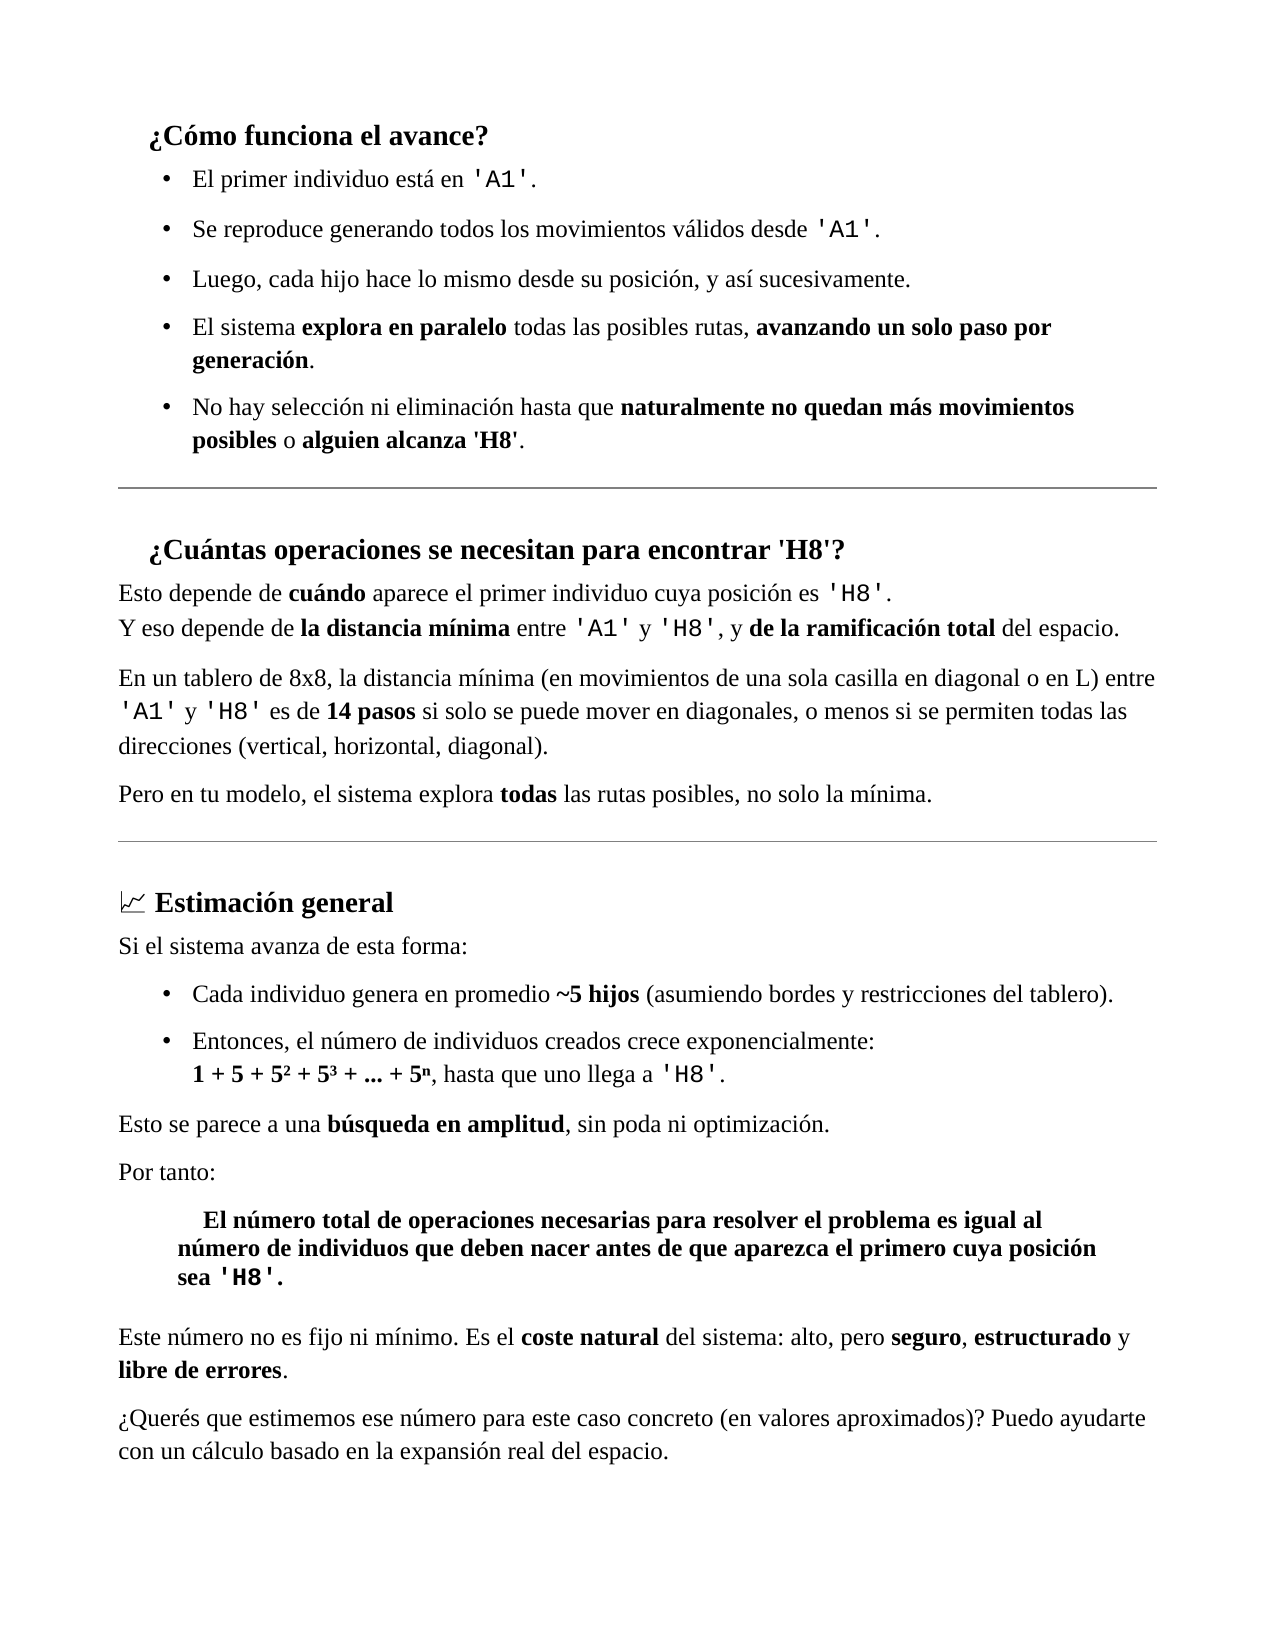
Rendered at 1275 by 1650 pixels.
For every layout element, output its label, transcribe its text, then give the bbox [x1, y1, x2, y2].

text Esto depende de cuándo aparece el primer individuo cuya posición es 'H8'. Y eso depende de la distancia mínima entre 'A1' y 'H8', y de la ramificación total del espacio. [118, 578, 1157, 644]
list El primer individuo está en 'A1'. [162, 164, 1157, 195]
subtitle 🎯 ¿Cuántas operaciones se necesitan para encontrar 'H8'? [118, 532, 1157, 565]
text 🔹 El número total de operaciones necesarias para resolver el problema es igual al número de individuos que deben nacer antes de que aparezca el primero cuya posición sea 'H8'. [177, 1205, 1098, 1293]
text Si el sistema avanza de esta forma: [118, 931, 1157, 960]
text Este número no es fijo ni mínimo. Es el coste natural del sistema: alto, pero seguro, estructurado y libre de errores. [118, 1322, 1157, 1384]
text Por tanto: [118, 1157, 1157, 1186]
text Pero en tu modelo, el sistema explora todas las rutas posibles, no solo la mínima. [118, 779, 1157, 807]
list Entonces, el número de individuos creados crece exponencialmente: 1 + 5 + 5² + 5³ + ... + 5ⁿ, hasta que uno llega a 'H8'. [162, 1026, 1157, 1090]
list Luego, cada hijo hace lo mismo desde su posición, y así sucesivamente. [162, 264, 1157, 293]
text ¿Querés que estimemos ese número para este caso concreto (en valores aproximados)? Puedo ayudarte con un cálculo basado en la expansión real del espacio. [118, 1403, 1157, 1465]
list Cada individuo genera en promedio ~5 hijos (asumiendo bordes y restricciones del tablero). [162, 979, 1157, 1008]
list Se reproduce generando todos los movimientos válidos desde 'A1'. [162, 214, 1157, 245]
subtitle 📈 Estimación general [118, 885, 1157, 919]
list No hay selección ni eliminación hasta que naturalmente no quedan más movimientos posibles o alguien alcanza 'H8'. [162, 392, 1157, 454]
list El sistema explora en paralelo todas las posibles rutas, avanzando un solo paso por generación. [162, 312, 1157, 373]
text Esto se parece a una búsqueda en amplitud, sin poda ni optimización. [118, 1109, 1157, 1138]
subtitle 🔄 ¿Cómo funciona el avance? [118, 118, 1157, 152]
text En un tablero de 8x8, la distancia mínima (en movimientos de una sola casilla en diagonal o en L) entre 'A1' y 'H8' es de 14 pasos si solo se puede mover en diagonales, o menos si se permiten todas las direcciones (vertical, horizontal, diagonal). [118, 663, 1157, 760]
